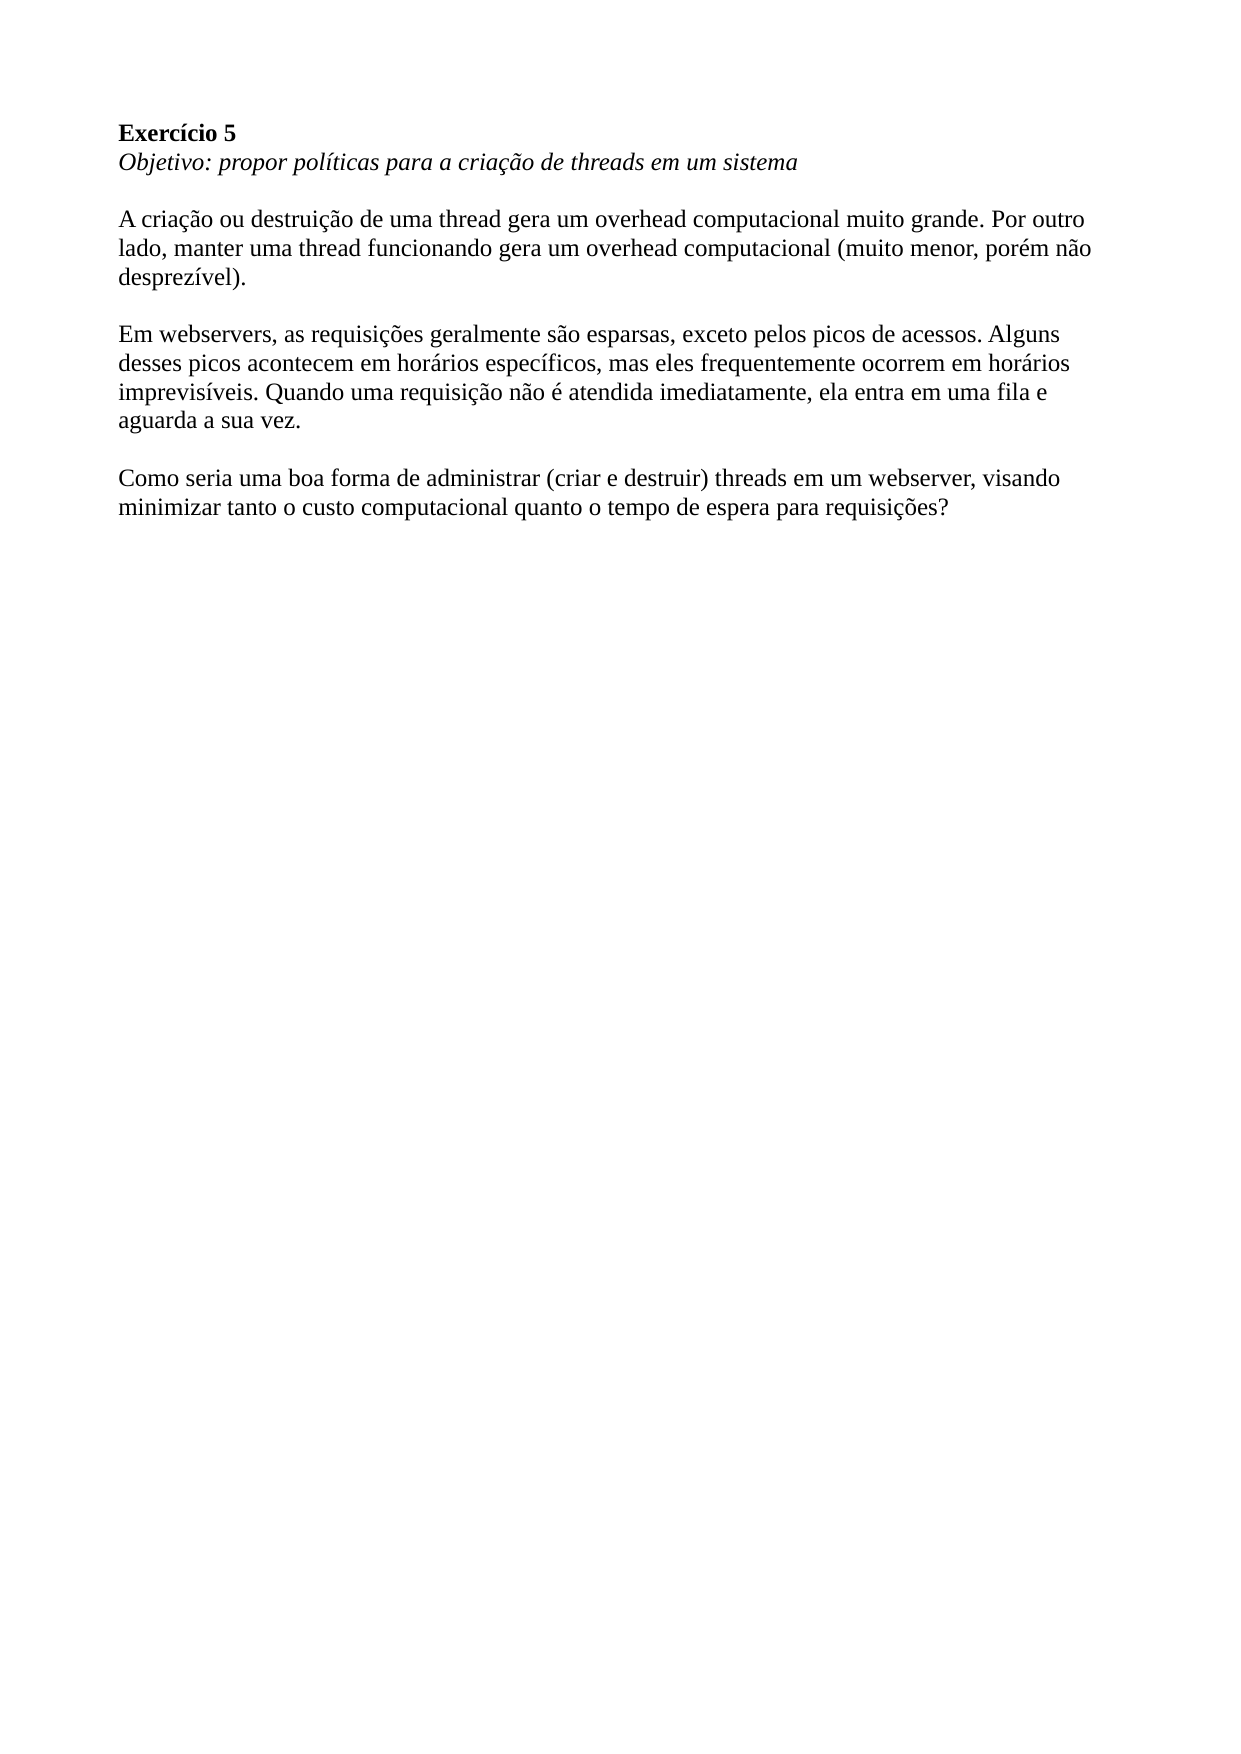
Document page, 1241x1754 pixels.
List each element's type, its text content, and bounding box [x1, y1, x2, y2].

text Como seria uma boa forma de administrar (criar e destruir) threads em um webserver, visando minimizar tanto o custo computacional quanto o tempo de espera para requisições? [118, 463, 1122, 521]
text A criação ou destruição de uma thread gera um overhead computacional muito grande. Por outro lado, manter uma thread funcionando gera um overhead computacional (muito menor, porém não desprezível). [118, 204, 1122, 291]
text Objetivo: propor políticas para a criação de threads em um sistema [118, 147, 1122, 176]
text Exercício 5 [118, 118, 1122, 147]
text Em webservers, as requisições geralmente são esparsas, exceto pelos picos de acessos. Alguns desses picos acontecem em horários específicos, mas eles frequentemente ocorrem em horários imprevisíveis. Quando uma requisição não é atendida imediatamente, ela entra em uma fila e aguarda a sua vez. [118, 319, 1122, 434]
